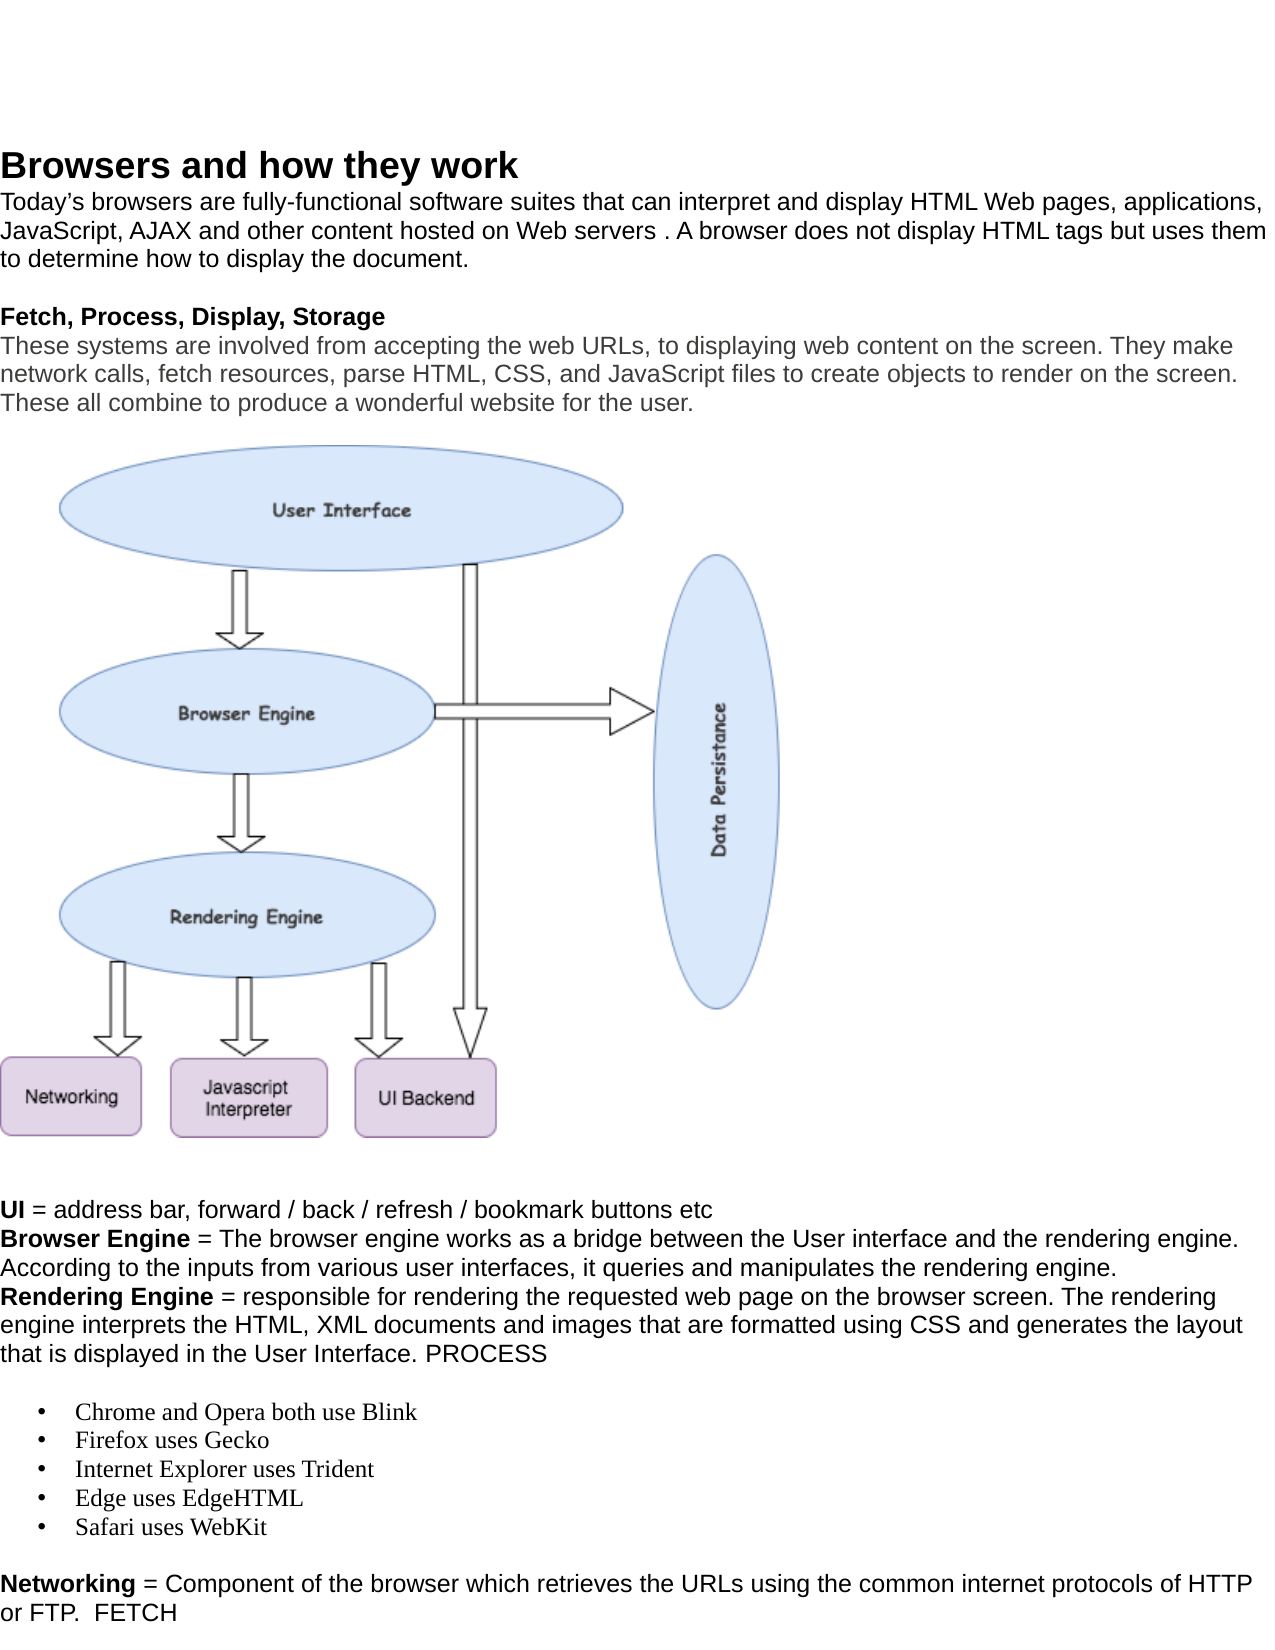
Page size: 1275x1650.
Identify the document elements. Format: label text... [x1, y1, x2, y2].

text These systems are involved from accepting the web URLs, to displaying web content on the screen. They make network calls, fetch resources, parse HTML, CSS, and JavaScript files to create objects to render on the screen. These all combine to produce a wonderful website for the user. [0, 331, 1275, 417]
text Browser Engine = The browser engine works as a bridge between the User interface and the rendering engine. According to the inputs from various user interfaces, it queries and manipulates the rendering engine. [0, 1224, 1275, 1282]
list Internet Explorer uses Trident [37, 1454, 1275, 1483]
list Chrome and Opera both use Blink [37, 1397, 1275, 1425]
list Edge uses EdgeHTML [37, 1483, 1275, 1512]
list Safari uses WebKit [37, 1512, 1275, 1540]
picture [0, 445, 780, 1138]
text Browsers and how they work [0, 144, 1275, 187]
text Today’s browsers are fully-functional software suites that can interpret and display HTML Web pages, applications, JavaScript, AJAX and other content hosted on Web servers . A browser does not display HTML tags but uses them to determine how to display the document. [0, 187, 1275, 273]
text Fetch, Process, Display, Storage [0, 302, 1275, 331]
text UI = address bar, forward / back / refresh / bookmark buttons etc [0, 1195, 1275, 1224]
text Networking = Component of the browser which retrieves the URLs using the common internet protocols of HTTP or FTP. FETCH [0, 1569, 1275, 1627]
list Firefox uses Gecko [37, 1425, 1275, 1454]
text Rendering Engine = responsible for rendering the requested web page on the browser screen. The rendering engine interprets the HTML, XML documents and images that are formatted using CSS and generates the layout that is displayed in the User Interface. PROCESS [0, 1282, 1275, 1368]
